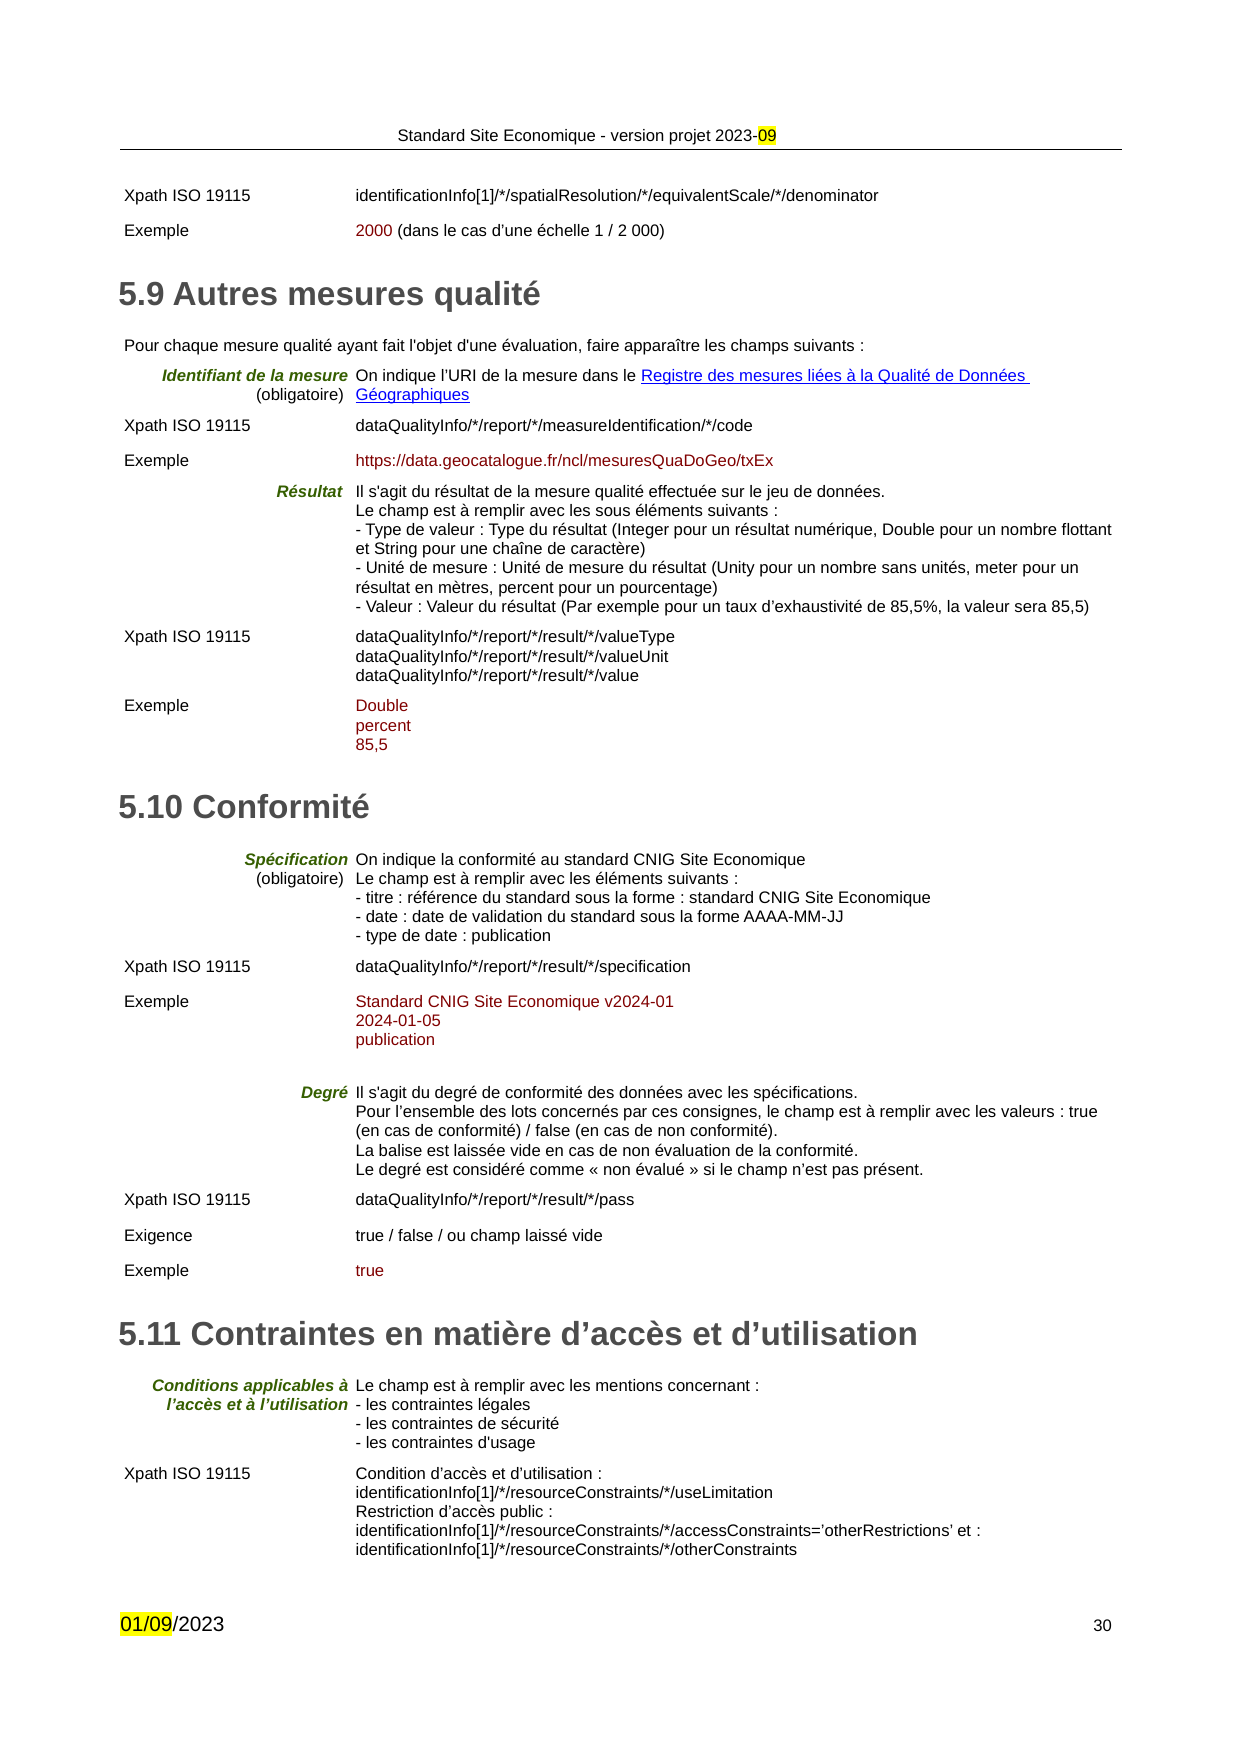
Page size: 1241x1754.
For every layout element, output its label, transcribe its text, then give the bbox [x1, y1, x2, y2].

table_cell On indique l’URI de la mesure dans le Registre des mesures liées à la Qualité de Données Géographiques [355, 360, 1122, 410]
table_cell Xpath ISO 19115 [118, 410, 355, 445]
table_cell true [355, 1255, 1122, 1286]
table_header On indique la conformité au standard CNIG Site Economique Le champ est à remplir avec les éléments suivants : - titre : référence du standard sous la forme : standard CNIG Site Economique - date : date de validation du standard sous la forme AAAA-MM-JJ - type de date : publication [355, 844, 1122, 951]
table_cell identificationInfo[1]/*/spatialResolution/*/equivalentScale/*/denominator [355, 180, 1122, 215]
table_header Spécification (obligatoire) [118, 844, 355, 951]
table_cell Xpath ISO 19115 [118, 180, 355, 215]
table_cell Standard CNIG Site Economique v2024-01 2024-01-05 publication [355, 986, 1122, 1055]
table_cell 2000 (dans le cas d’une échelle 1 / 2 000) [355, 215, 1122, 246]
table_cell Xpath ISO 19115 [118, 622, 355, 691]
table_cell Identifiant de la mesure (obligatoire) [118, 360, 355, 410]
table_cell Résultat [118, 476, 355, 622]
table_cell Il s'agit du résultat de la mesure qualité effectuée sur le jeu de données. Le champ est à remplir avec les sous éléments suivants : - Type de valeur : Type du résultat (Integer pour un résultat numérique, Double pour un nombre flottant et String pour une chaîne de caractère) - Unité de mesure : Unité de mesure du résultat (Unity pour un nombre sans unités, meter pour un résultat en mètres, percent pour un pourcentage) - Valeur : Valeur du résultat (Par exemple pour un taux d’exhaustivité de 85,5%, la valeur sera 85,5) [355, 476, 1122, 622]
table_cell Xpath ISO 19115 [118, 951, 355, 986]
table_header Le champ est à remplir avec les mentions concernant : - les contraintes légales - les contraintes de sécurité - les contraintes d'usage [355, 1370, 1122, 1458]
table_cell Exemple [118, 1255, 355, 1286]
table_header Conditions applicables à l’accès et à l’utilisation [118, 1370, 355, 1458]
table_cell Exemple [118, 215, 355, 246]
table_cell Exigence [118, 1220, 355, 1255]
table_header Pour chaque mesure qualité ayant fait l'objet d'une évaluation, faire apparaître les champs suivants : [118, 330, 1122, 360]
table_cell dataQualityInfo/*/report/*/measureIdentification/*/code [355, 410, 1122, 445]
table_header Degré [118, 1077, 355, 1184]
table_cell Xpath ISO 19115 [118, 1185, 355, 1220]
table_cell https://data.geocatalogue.fr/ncl/mesuresQuaDoGeo/txEx [355, 445, 1122, 476]
table_cell Exemple [118, 445, 355, 476]
subtitle 5.10 Conformité [118, 787, 1122, 826]
table_header Il s'agit du degré de conformité des données avec les spécifications. Pour l’ensemble des lots concernés par ces consignes, le champ est à remplir avec les valeurs : true (en cas de conformité) / false (en cas de non conformité). La balise est laissée vide en cas de non évaluation de la conformité. Le degré est considéré comme « non évalué » si le champ n’est pas présent. [355, 1077, 1122, 1184]
table_cell dataQualityInfo/*/report/*/result/*/specification [355, 951, 1122, 986]
table_cell Xpath ISO 19115 [118, 1458, 355, 1565]
table_cell true / false / ou champ laissé vide [355, 1220, 1122, 1255]
table_cell dataQualityInfo/*/report/*/result/*/valueType dataQualityInfo/*/report/*/result/*/valueUnit dataQualityInfo/*/report/*/result/*/value [355, 622, 1122, 691]
table_cell Condition d’accès et d’utilisation : identificationInfo[1]/*/resourceConstraints/*/useLimitation Restriction d’accès public : identificationInfo[1]/*/resourceConstraints/*/accessConstraints=’otherRestrictions’ et : identificationInfo[1]/*/resourceConstraints/*/otherConstraints [355, 1458, 1122, 1565]
table_cell dataQualityInfo/*/report/*/result/*/pass [355, 1185, 1122, 1220]
table_cell Exemple [118, 986, 355, 1055]
table_cell Double percent 85,5 [355, 691, 1122, 759]
table_cell Exemple [118, 691, 355, 759]
subtitle 5.9 Autres mesures qualité [118, 273, 1122, 312]
subtitle 5.11 Contraintes en matière d’accès et d’utilisation [118, 1313, 1122, 1352]
